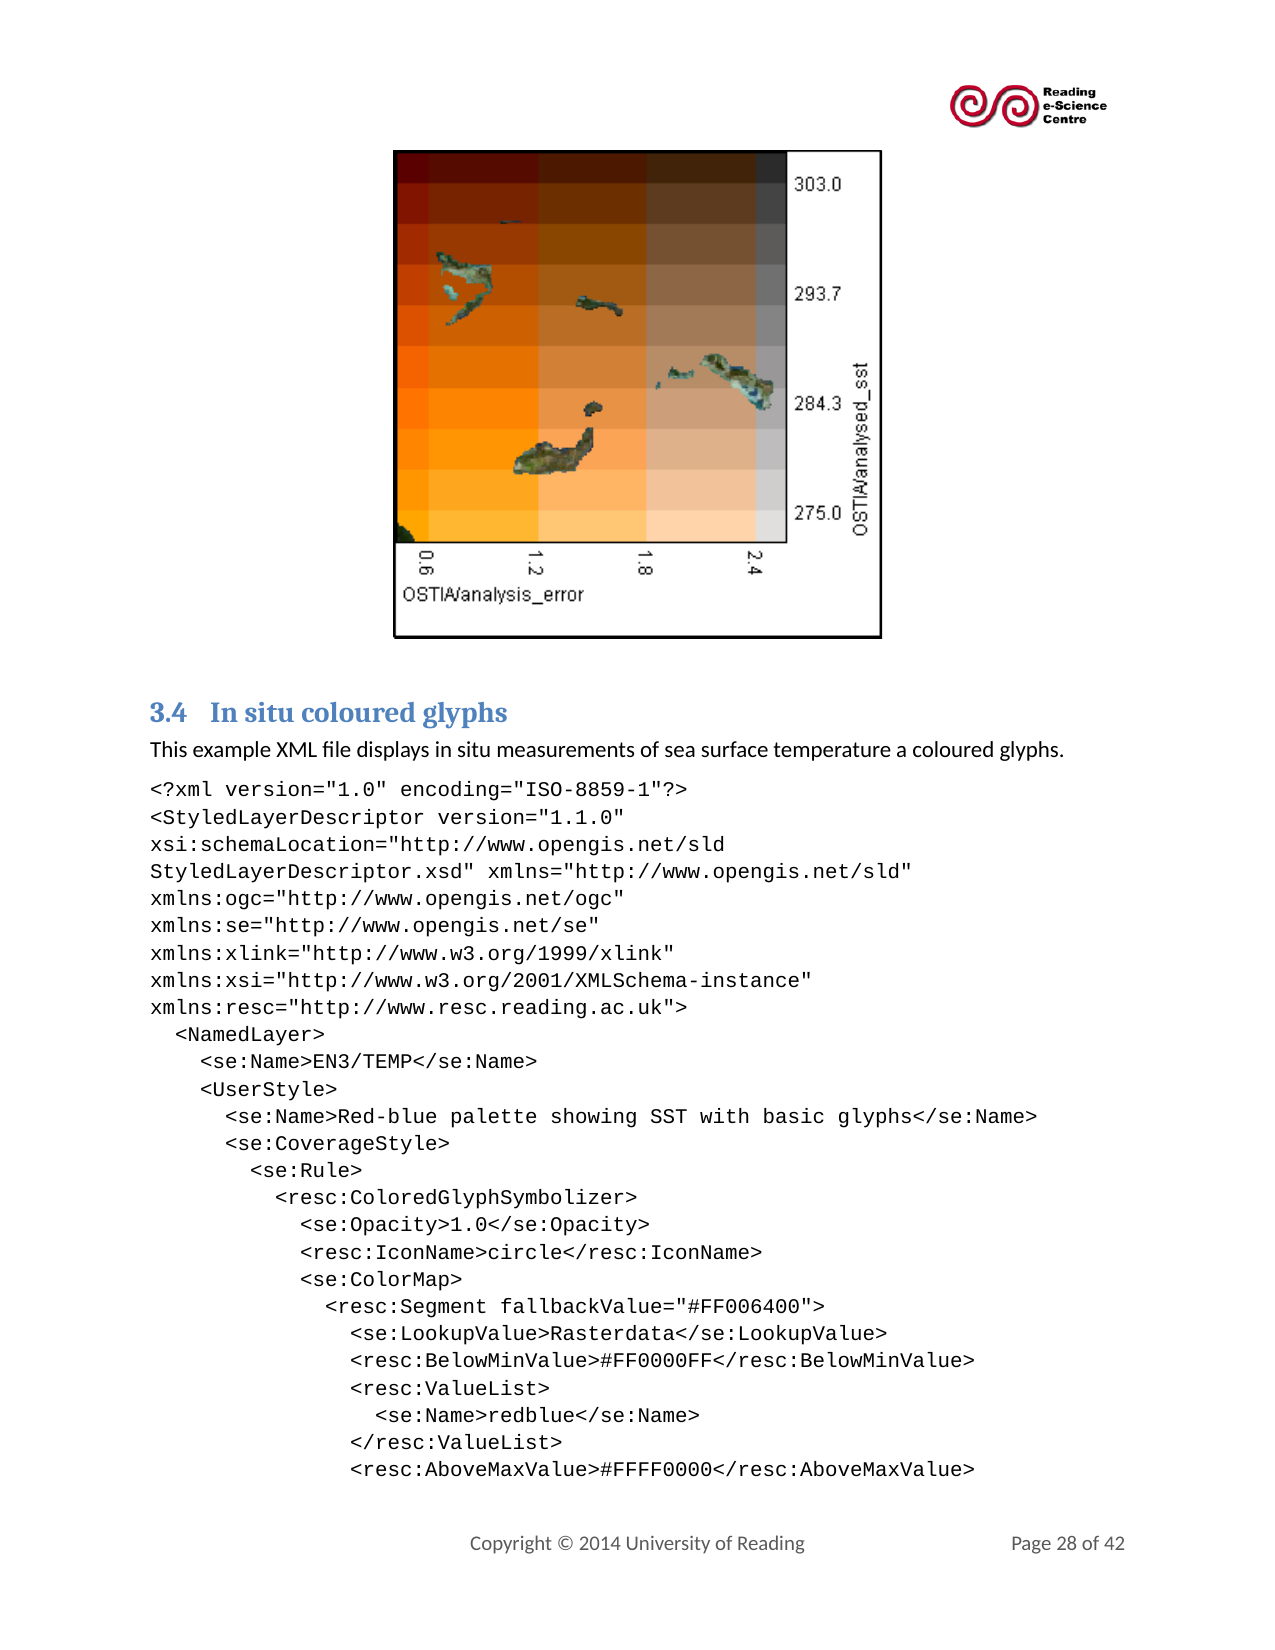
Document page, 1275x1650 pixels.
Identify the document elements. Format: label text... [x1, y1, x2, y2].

text <?xml version="1.0" encoding="ISO-8859-1"?> [150, 779, 1125, 803]
text This example XML file displays in situ measurements of sea surface temperature a coloured glyphs. [150, 735, 1125, 763]
text <se:Name>redblue</se:Name> [150, 1405, 1125, 1428]
text xmlns:se="http://www.opengis.net/se" xmlns:xlink="http://www.w3.org/1999/xlink" [150, 915, 1125, 966]
text <StyledLayerDescriptor version="1.1.0" xsi:schemaLocation="http://www.opengis.net/sld [150, 807, 1125, 857]
picture [949, 81, 1110, 131]
text <se:LookupValue>Rasterdata</se:LookupValue> [150, 1323, 1125, 1347]
text StyledLayerDescriptor.xsd" xmlns="http://www.opengis.net/sld" xmlns:ogc="http://www.opengis.net/ogc" [150, 861, 1125, 912]
text <resc:ColoredGlyphSymbolizer> [150, 1187, 1125, 1211]
text <resc:AboveMaxValue>#FFFF0000</resc:AboveMaxValue> [150, 1459, 1125, 1483]
text xmlns:xsi="http://www.w3.org/2001/XMLSchema-instance" xmlns:resc="http://www.resc.reading.ac.uk"> [150, 970, 1125, 1021]
subtitle In situ coloured glyphs [150, 696, 1125, 730]
text <resc:IconName>circle</resc:IconName> [150, 1242, 1125, 1265]
text <resc:Segment fallbackValue="#FF006400"> [150, 1296, 1125, 1320]
text <resc:ValueList> [150, 1378, 1125, 1401]
text <se:Name>EN3/TEMP</se:Name> [150, 1051, 1125, 1075]
text <UserStyle> [150, 1078, 1125, 1102]
text <NamedLayer> [150, 1024, 1125, 1048]
text <se:Opacity>1.0</se:Opacity> [150, 1214, 1125, 1238]
text <se:ColorMap> [150, 1269, 1125, 1292]
text <se:Name>Red-blue palette showing SST with basic glyphs</se:Name> [150, 1106, 1125, 1129]
text <resc:BelowMinValue>#FF0000FF</resc:BelowMinValue> [150, 1350, 1125, 1374]
text </resc:ValueList> [150, 1432, 1125, 1456]
text <se:CoverageStyle> [150, 1133, 1125, 1157]
picture [393, 150, 883, 639]
text <se:Rule> [150, 1160, 1125, 1184]
